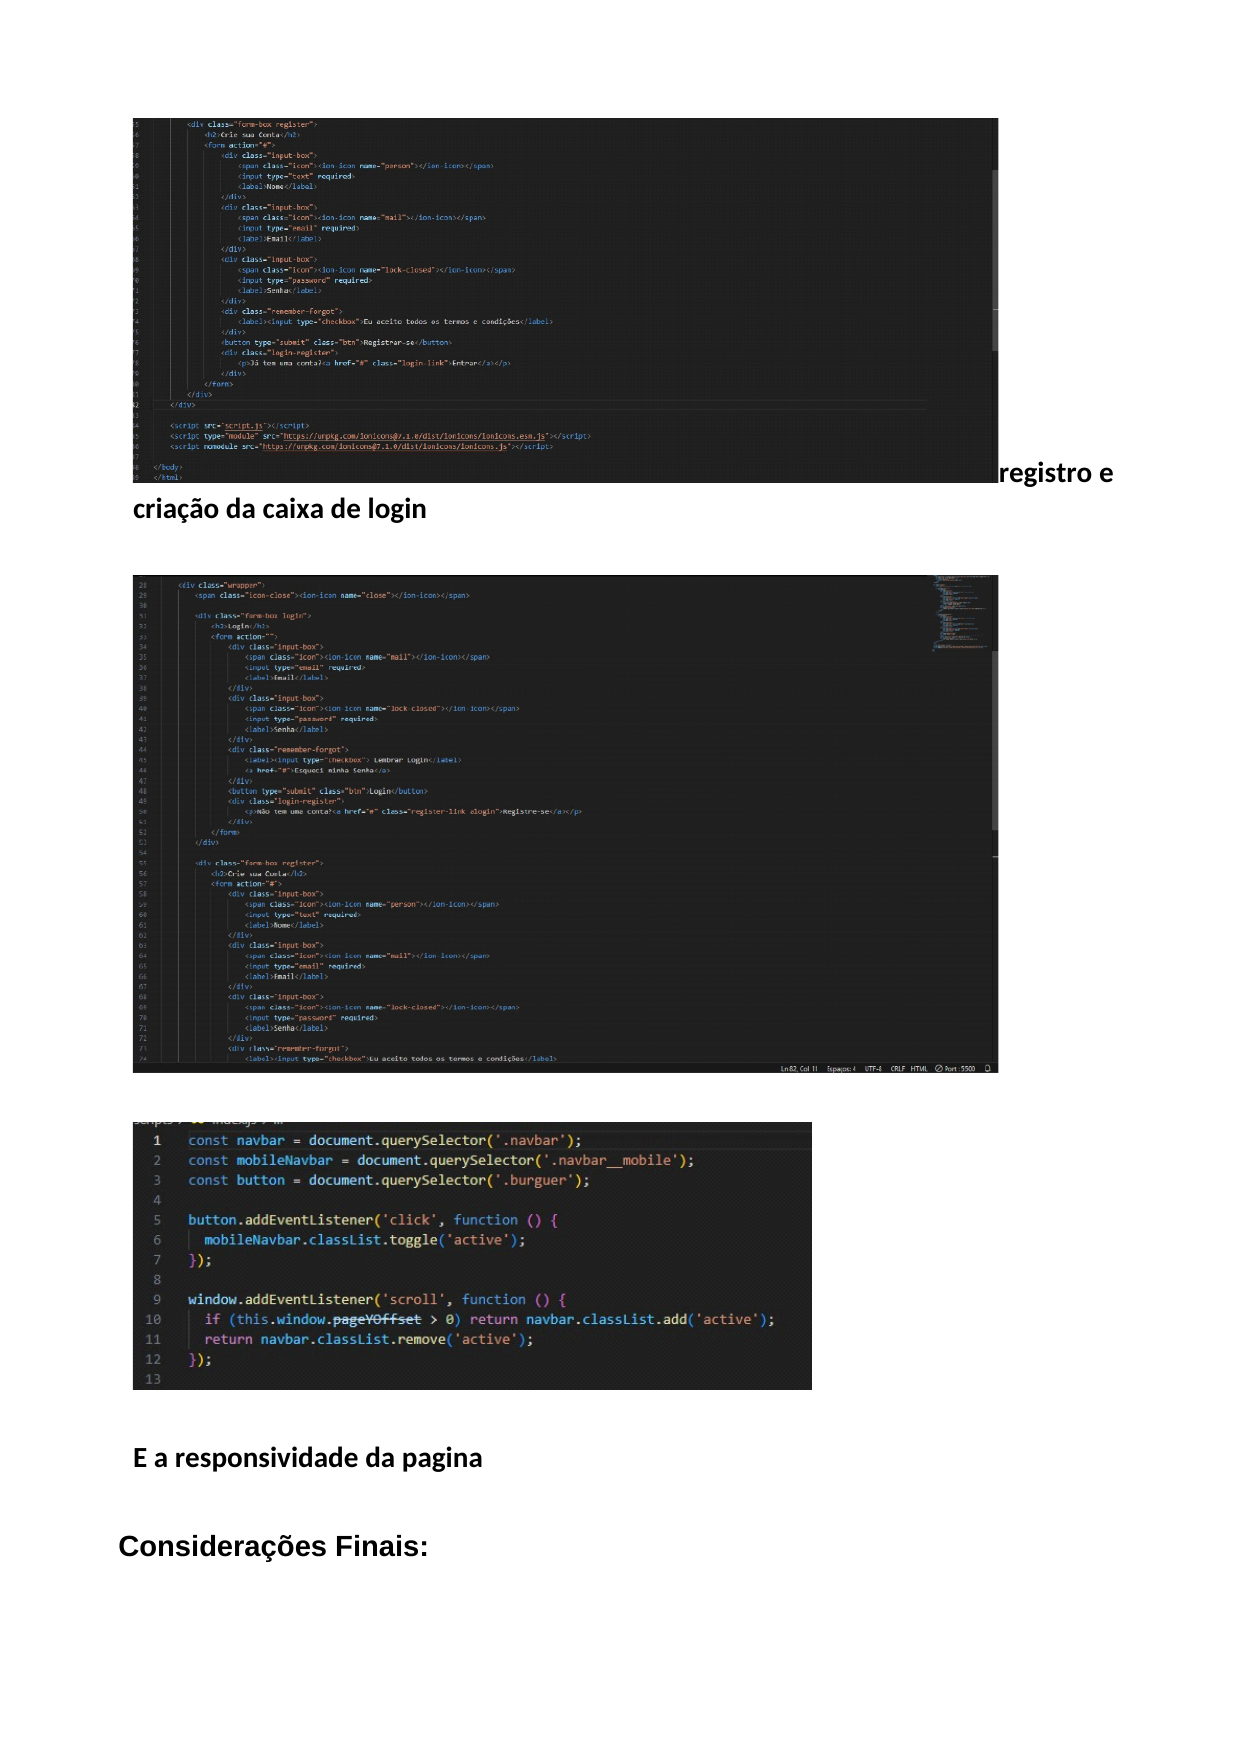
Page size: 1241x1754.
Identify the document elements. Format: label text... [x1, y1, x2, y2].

text E a responsividade da pagina [133, 1439, 1122, 1475]
text Considerações Finais: [118, 1529, 1122, 1562]
text registro e criação da caixa de login [133, 118, 1122, 526]
